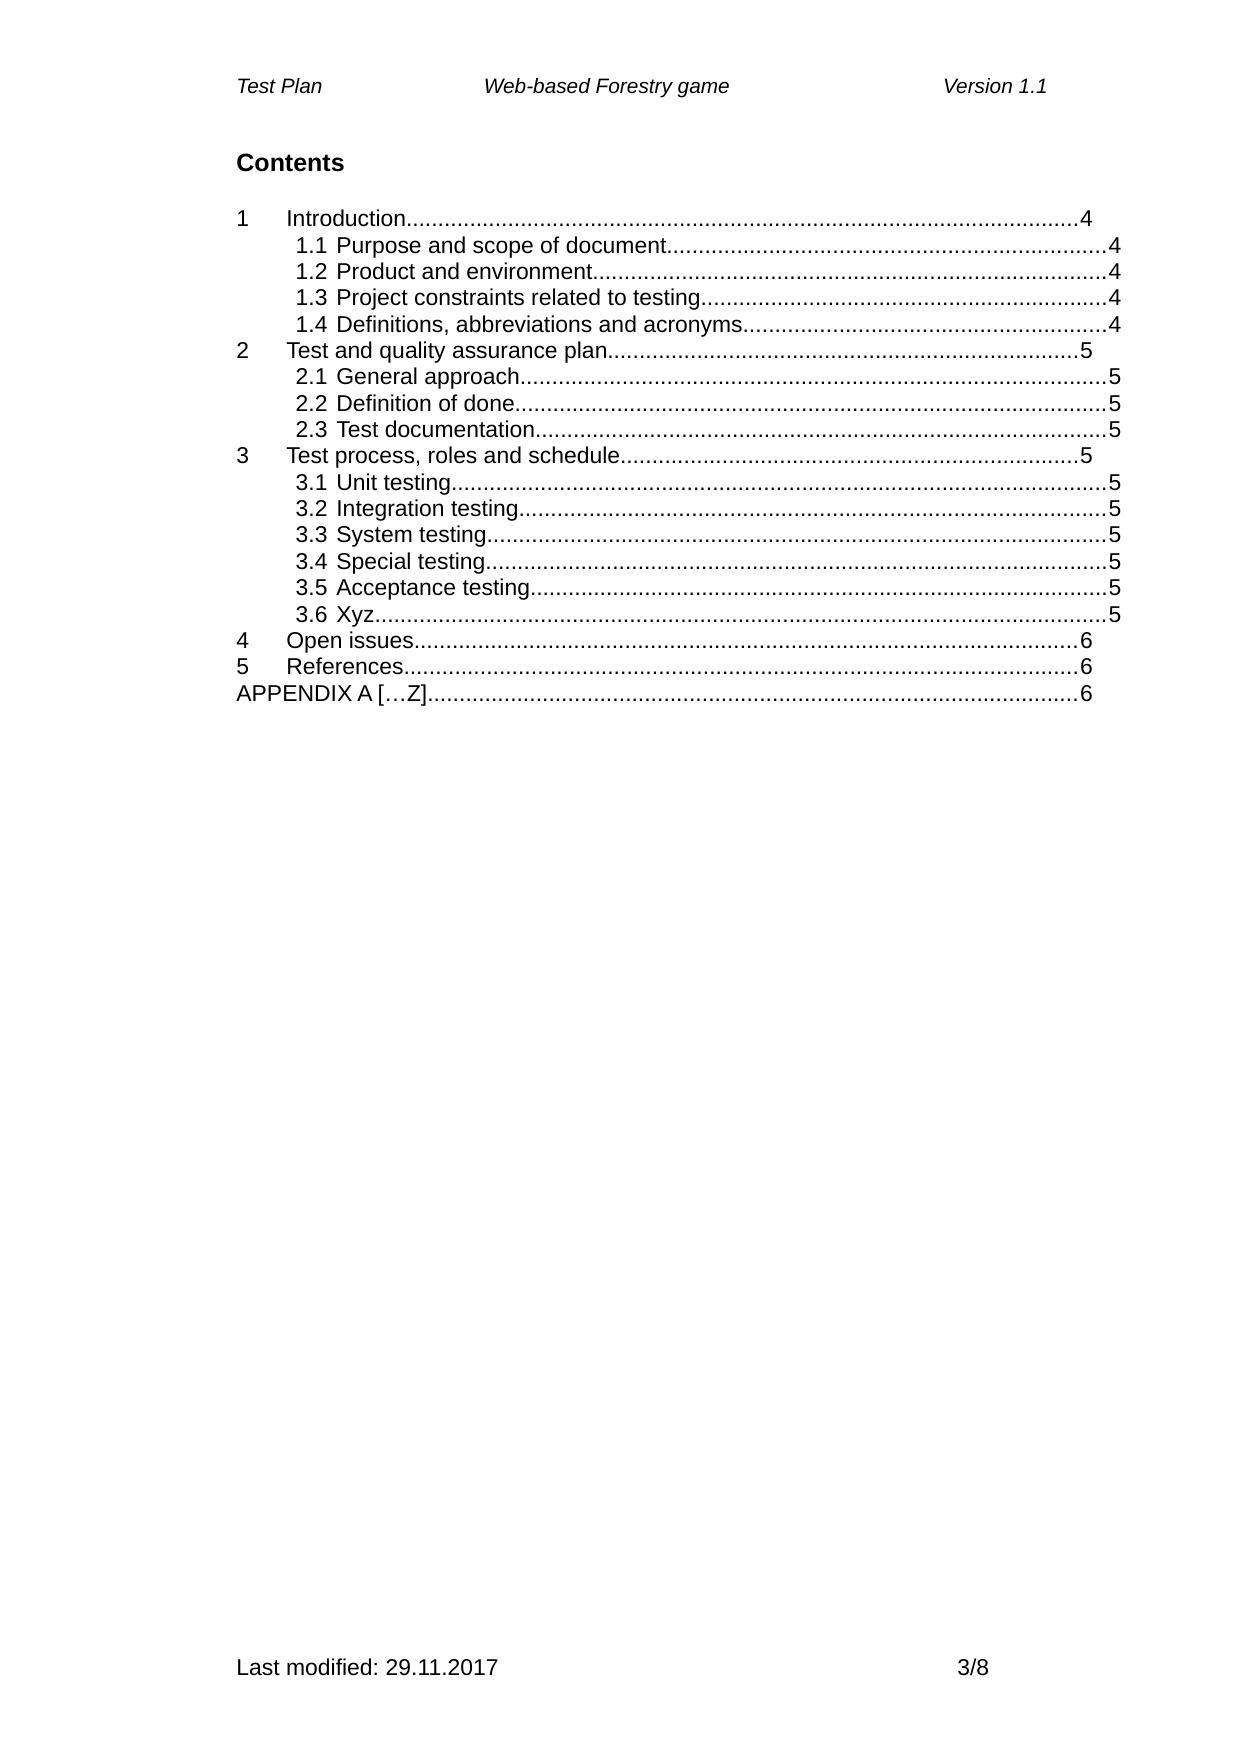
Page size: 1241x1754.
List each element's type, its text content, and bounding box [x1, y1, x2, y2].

text 1 Introduction 4 [236, 205, 1093, 232]
text 5 References 6 [236, 653, 1093, 679]
text 3.3 System testing 5 [286, 521, 1122, 548]
text 1.4 Definitions, abbreviations and acronyms 4 [286, 311, 1122, 337]
text 2.3 Test documentation 5 [286, 416, 1122, 442]
text 1.2 Product and environment 4 [286, 258, 1122, 284]
text APPENDIX A […Z] 6 [236, 679, 1093, 706]
text 3.4 Special testing 5 [286, 548, 1122, 574]
text 1.3 Project constraints related to testing 4 [286, 284, 1122, 311]
text 3.5 Acceptance testing 5 [286, 574, 1122, 601]
text Contents [236, 148, 1122, 176]
text 3 Test process, roles and schedule 5 [236, 442, 1093, 469]
text 3.6 Xyz 5 [286, 601, 1122, 627]
text 3.1 Unit testing 5 [286, 469, 1122, 495]
text 2.2 Definition of done 5 [286, 390, 1122, 416]
text 1.1 Purpose and scope of document 4 [286, 232, 1122, 258]
text 2 Test and quality assurance plan 5 [236, 337, 1093, 363]
text 2.1 General approach 5 [286, 363, 1122, 390]
text 4 Open issues 6 [236, 627, 1093, 653]
text 3.2 Integration testing 5 [286, 495, 1122, 521]
